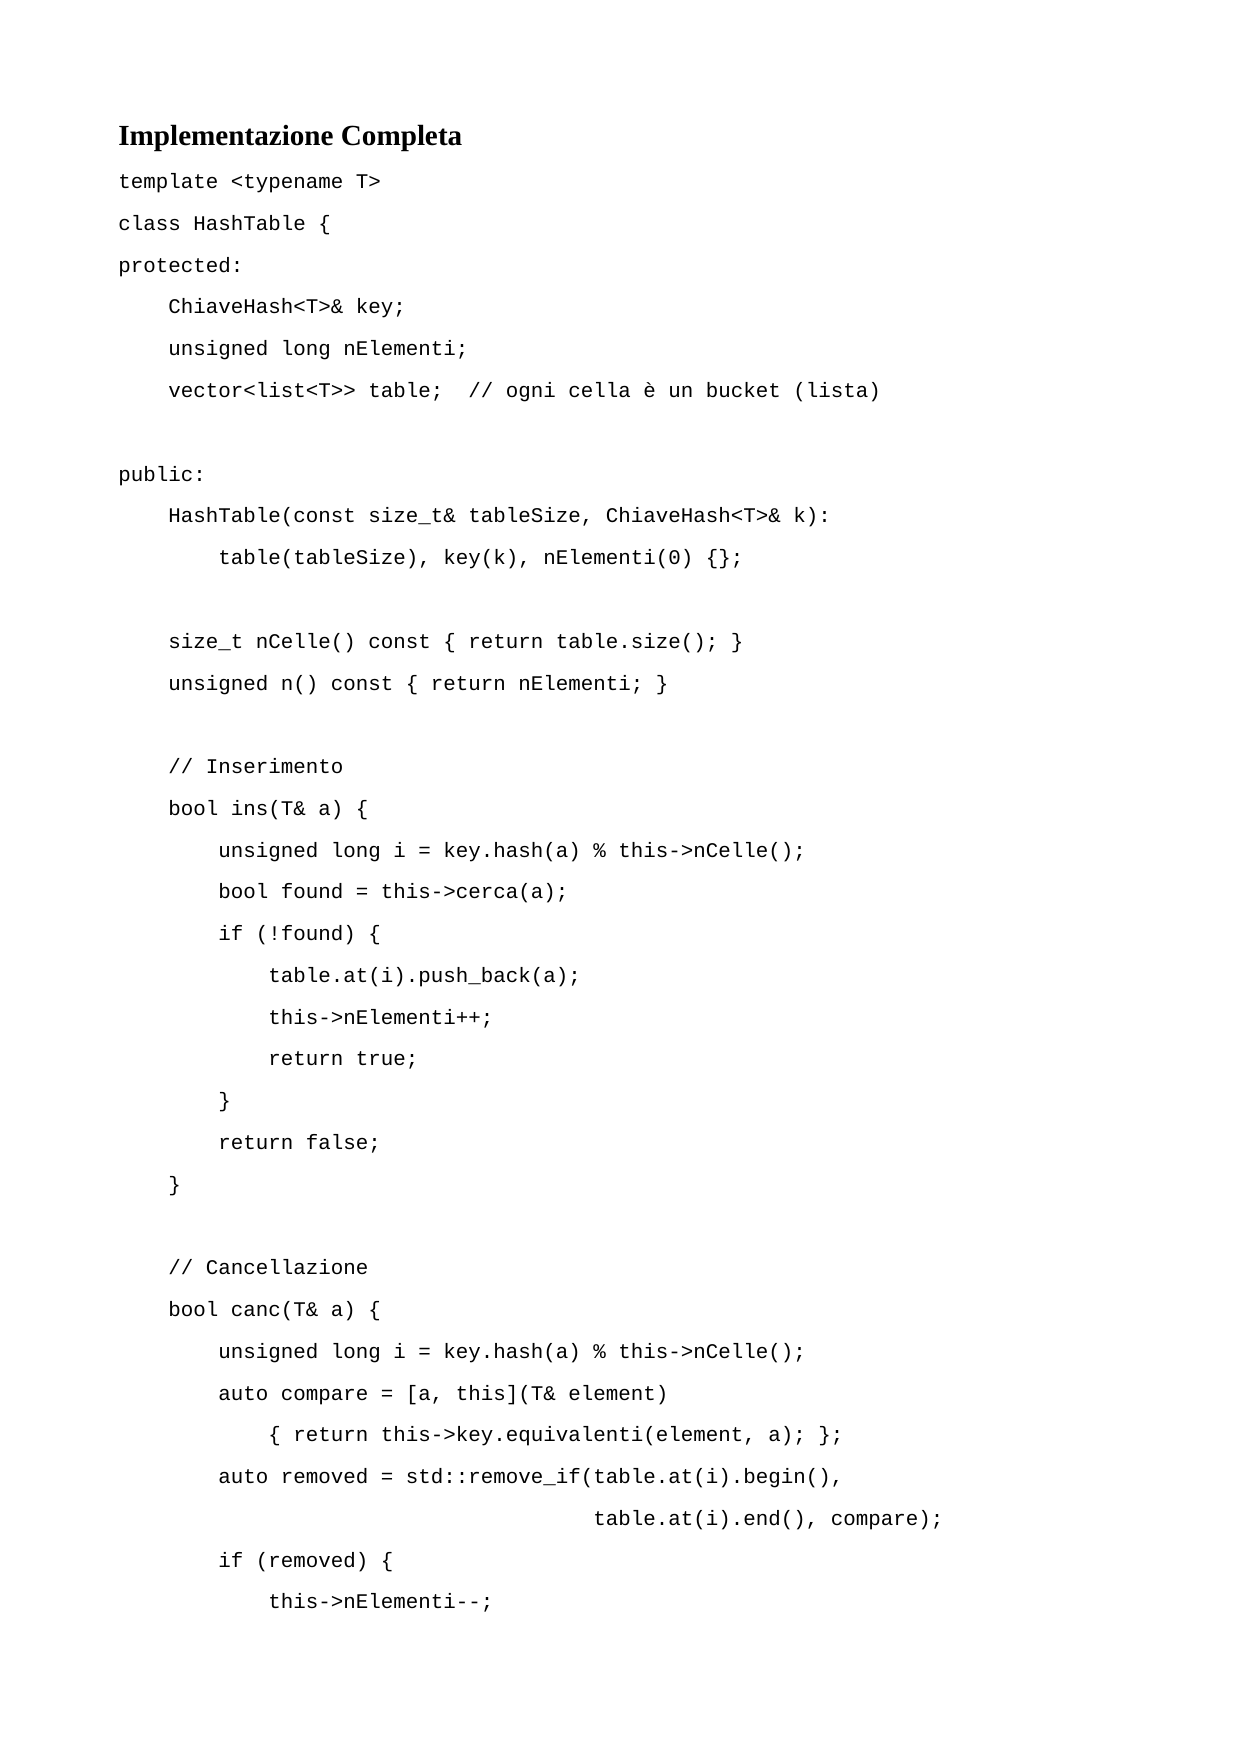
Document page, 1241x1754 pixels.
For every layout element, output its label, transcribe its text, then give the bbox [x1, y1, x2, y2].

text this->nElementi--; [118, 1591, 1122, 1615]
text return false; [118, 1132, 1122, 1156]
text template <typename T> [118, 171, 1122, 195]
text bool canc(T& a) { [118, 1299, 1122, 1323]
text size_t nCelle() const { return table.size(); } [118, 631, 1122, 654]
text unsigned long i = key.hash(a) % this->nCelle(); [118, 839, 1122, 863]
text vector<list<T>> table; // ogni cella è un bucket (lista) [118, 380, 1122, 404]
text auto compare = [a, this](T& element) [118, 1383, 1122, 1406]
text return true; [118, 1048, 1122, 1072]
text table.at(i).end(), compare); [118, 1508, 1122, 1532]
text protected: [118, 255, 1122, 278]
text unsigned long i = key.hash(a) % this->nCelle(); [118, 1341, 1122, 1364]
text unsigned long nElementi; [118, 338, 1122, 362]
text auto removed = std::remove_if(table.at(i).begin(), [118, 1466, 1122, 1490]
text // Inserimento [118, 756, 1122, 780]
text bool found = this->cerca(a); [118, 881, 1122, 905]
text } [118, 1174, 1122, 1197]
text table(tableSize), key(k), nElementi(0) {}; [118, 547, 1122, 571]
text if (!found) { [118, 923, 1122, 947]
text public: [118, 464, 1122, 487]
text unsigned n() const { return nElementi; } [118, 672, 1122, 696]
text HashTable(const size_t& tableSize, ChiaveHash<T>& k): [118, 505, 1122, 529]
text class HashTable { [118, 213, 1122, 237]
text // Cancellazione [118, 1257, 1122, 1281]
text bool ins(T& a) { [118, 798, 1122, 821]
text ChiaveHash<T>& key; [118, 297, 1122, 320]
text } [118, 1090, 1122, 1114]
subtitle Implementazione Completa [118, 118, 1122, 152]
text if (removed) { [118, 1550, 1122, 1573]
text { return this->key.equivalenti(element, a); }; [118, 1424, 1122, 1448]
text table.at(i).push_back(a); [118, 965, 1122, 988]
text this->nElementi++; [118, 1007, 1122, 1030]
